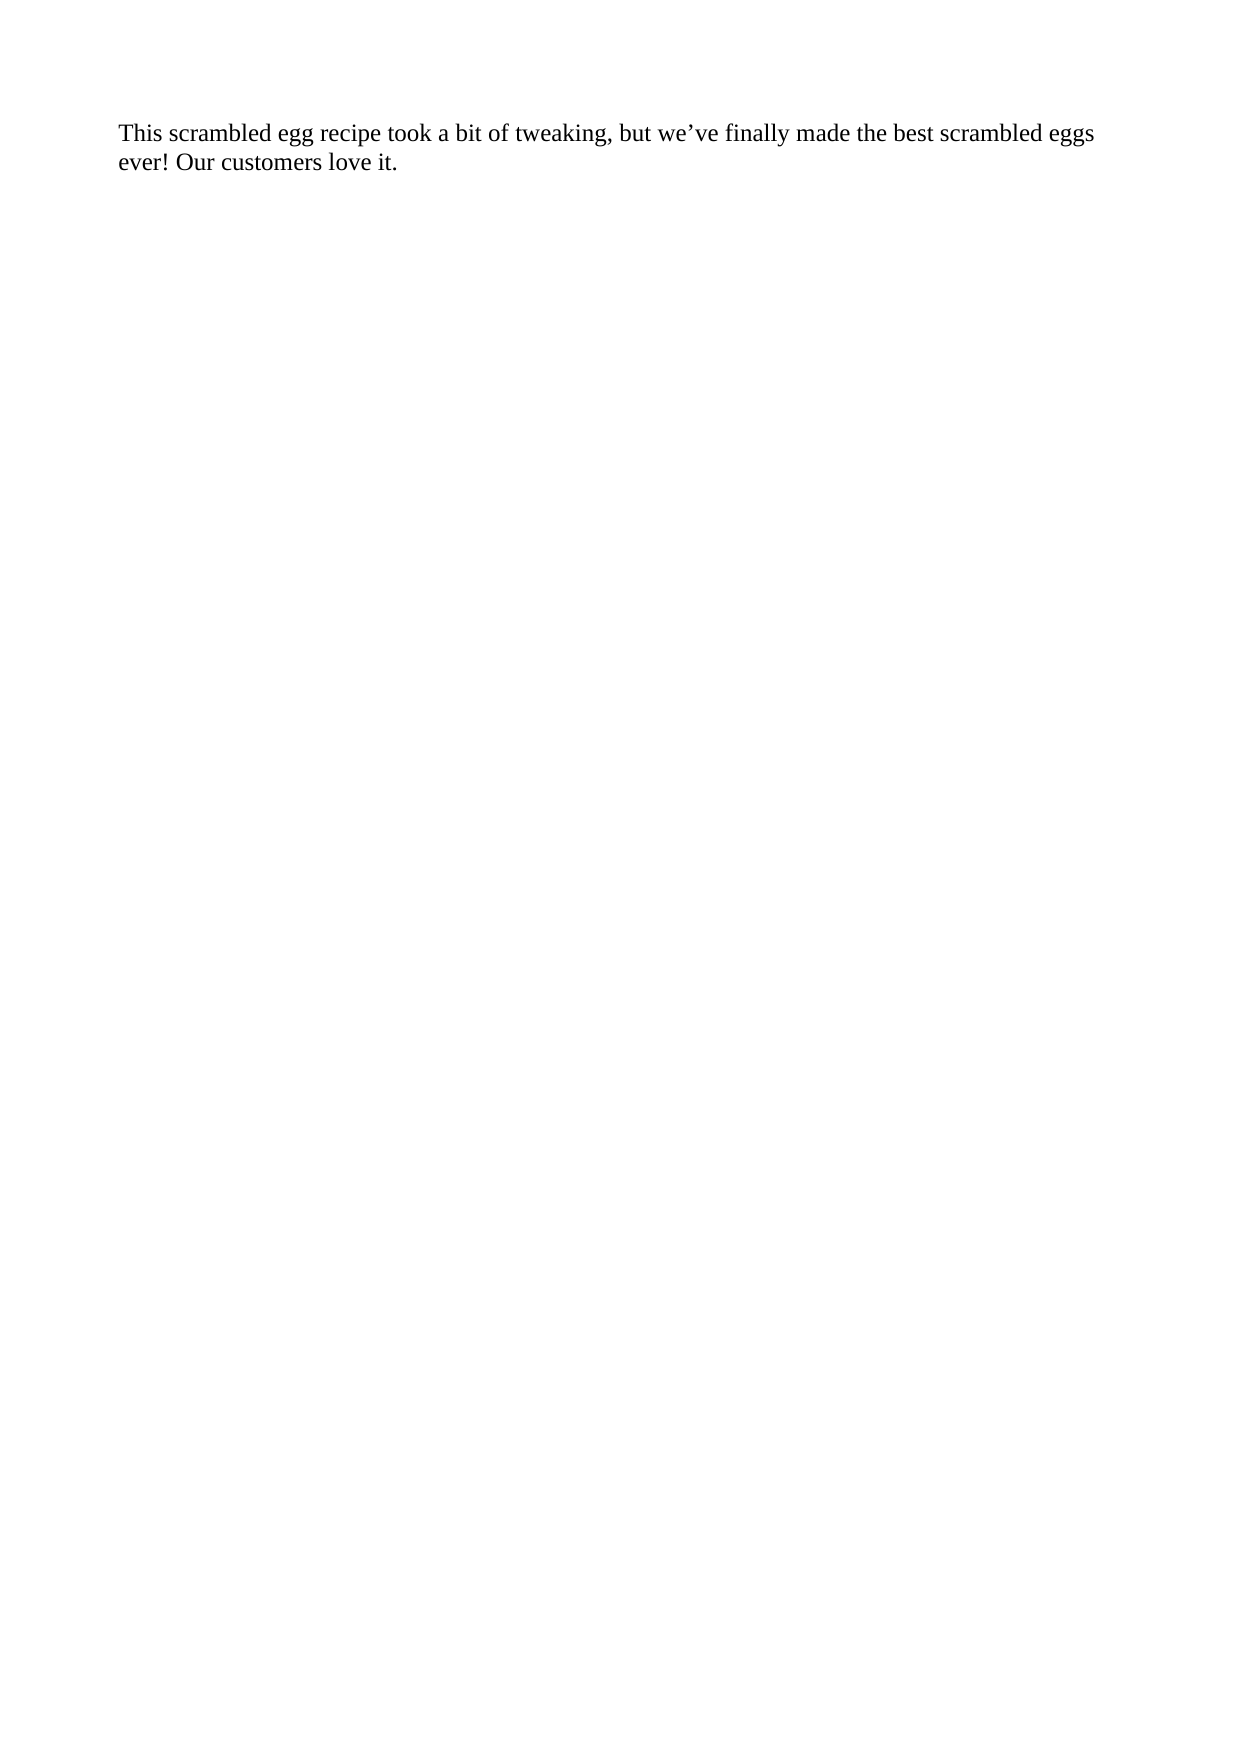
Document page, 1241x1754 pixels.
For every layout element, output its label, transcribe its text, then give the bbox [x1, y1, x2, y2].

text This scrambled egg recipe took a bit of tweaking, but we’ve finally made the best scrambled eggs ever! Our customers love it. [118, 118, 1122, 176]
